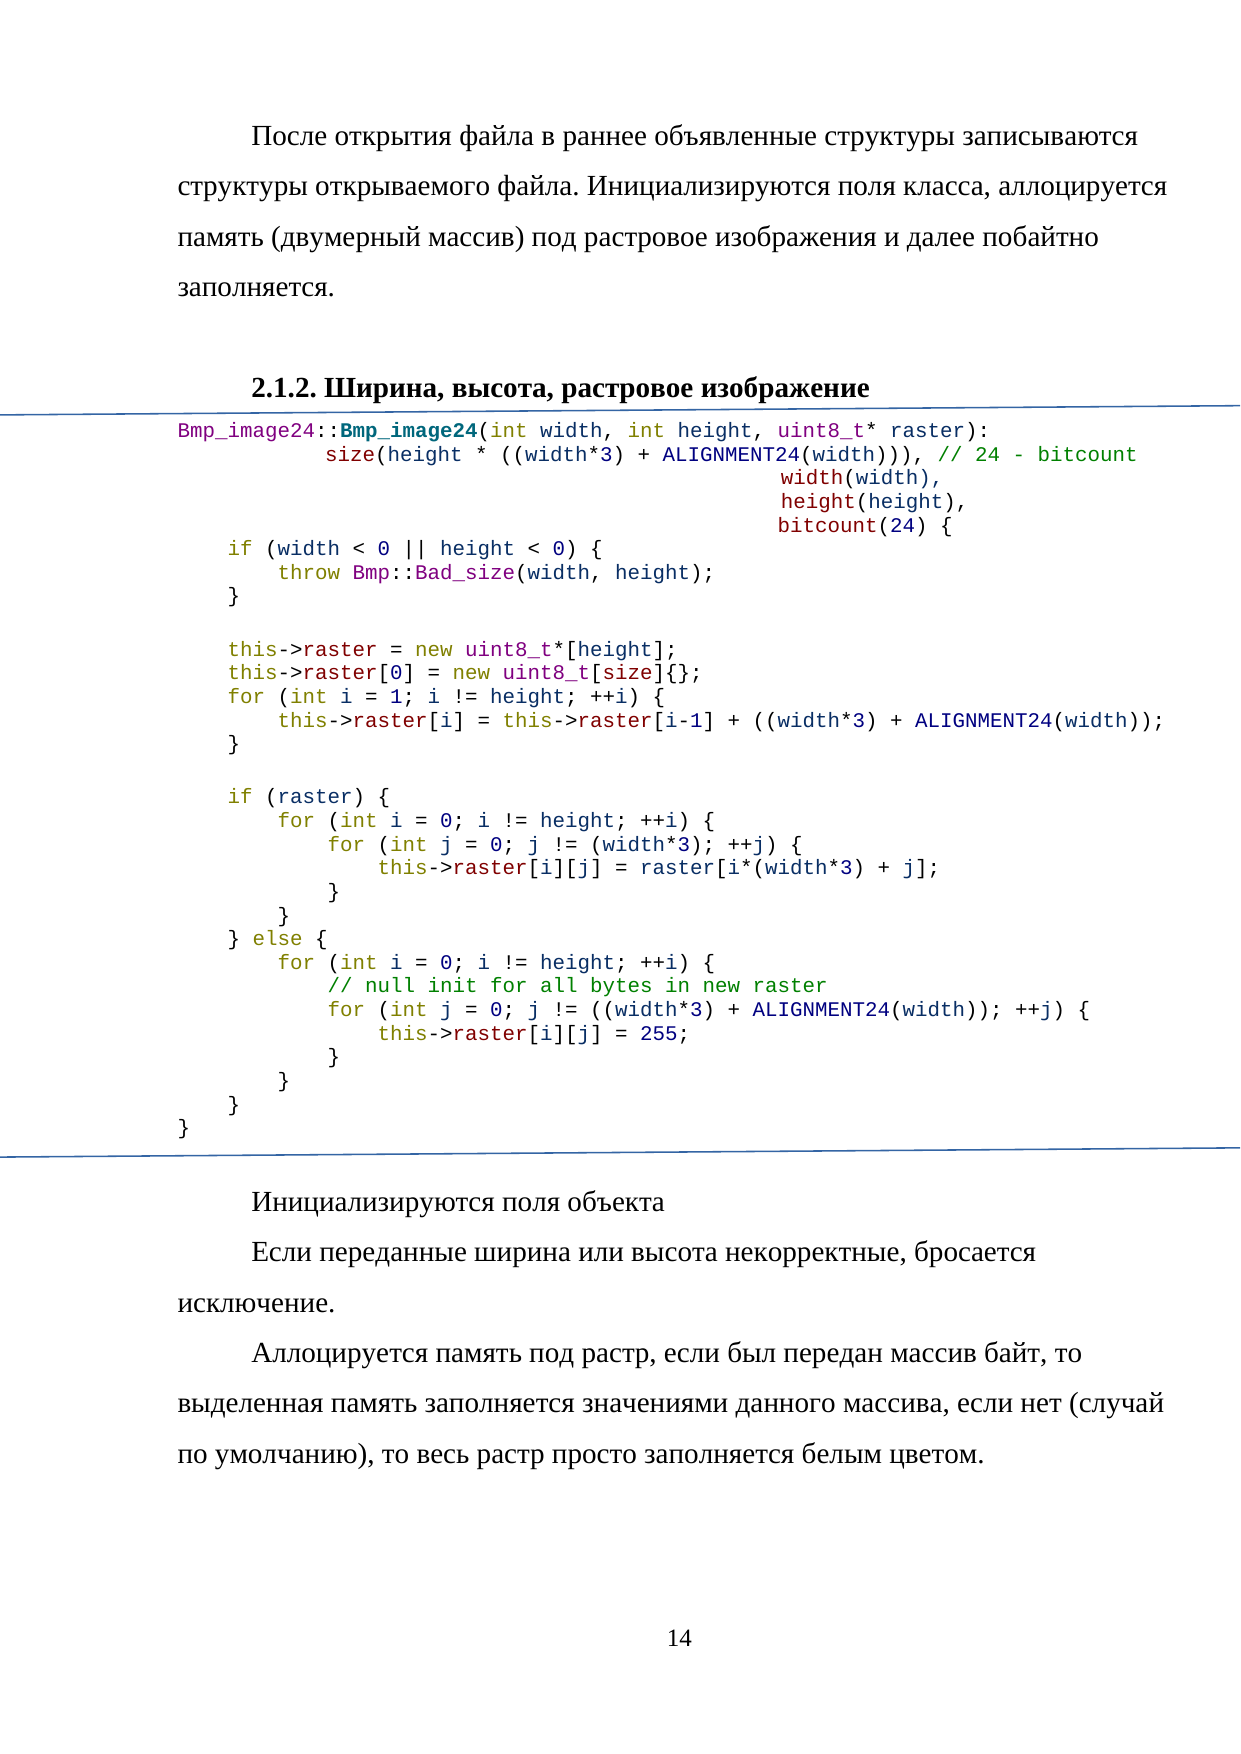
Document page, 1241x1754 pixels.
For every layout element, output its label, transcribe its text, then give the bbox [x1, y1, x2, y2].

text if (width < 0 || height < 0) { [177, 538, 1181, 562]
text Инициализируются поля объекта [177, 1184, 1181, 1218]
text } [177, 881, 1181, 904]
text После открытия файла в раннее объявленные структуры записываются структуры открываемого файла. Инициализируются поля класса, аллоцируется память (двумерный массив) под растровое изображения и далее побайтно заполняется. [177, 118, 1181, 303]
text this->raster[i] = this->raster[i-1] + ((width*3) + ALIGNMENT24(width)); [177, 709, 1181, 733]
text for (int i = 0; i != height; ++i) { [177, 952, 1181, 976]
text } [177, 586, 1181, 609]
text } [177, 1117, 1181, 1141]
text } [177, 1094, 1181, 1117]
text this->raster[0] = new uint8_t[size]{}; [177, 662, 1181, 686]
text this->raster[i][j] = raster[i*(width*3) + j]; [177, 857, 1181, 881]
text for (int j = 0; j != ((width*3) + ALIGNMENT24(width)); ++j) { [177, 999, 1181, 1023]
text size(height * ((width*3) + ALIGNMENT24(width))), // 24 - bitcount [177, 444, 1181, 467]
text Аллоцируется память под растр, если был передан массив байт, то выделенная память заполняется значениями данного массива, если нет (случай по умолчанию), то весь растр просто заполняется белым цветом. [177, 1335, 1181, 1469]
text Если переданные ширина или высота некорректные, бросается исключение. [177, 1234, 1181, 1318]
text } [177, 1070, 1181, 1094]
text for (int i = 0; i != height; ++i) { [177, 810, 1181, 834]
text throw Bmp::Bad_size(width, height); [177, 562, 1181, 586]
text for (int j = 0; j != (width*3); ++j) { [177, 834, 1181, 857]
text for (int i = 1; i != height; ++i) { [177, 686, 1181, 709]
text if (raster) { [177, 786, 1181, 810]
text } else { [177, 928, 1181, 952]
text bitcount(24) { [177, 514, 1181, 538]
text // null init for all bytes in new raster [177, 976, 1181, 999]
text this->raster[i][j] = 255; [177, 1023, 1181, 1046]
text } [177, 904, 1181, 928]
text this->raster = new uint8_t*[height]; [177, 639, 1181, 662]
text 2.1.2. Ширина, высота, растровое изображение [177, 370, 1181, 403]
text } [177, 733, 1181, 757]
text } [177, 1046, 1181, 1070]
text Bmp_image24::Bmp_image24(int width, int height, uint8_t* raster): [177, 420, 1181, 444]
text width(width), height(height), [177, 467, 1181, 514]
